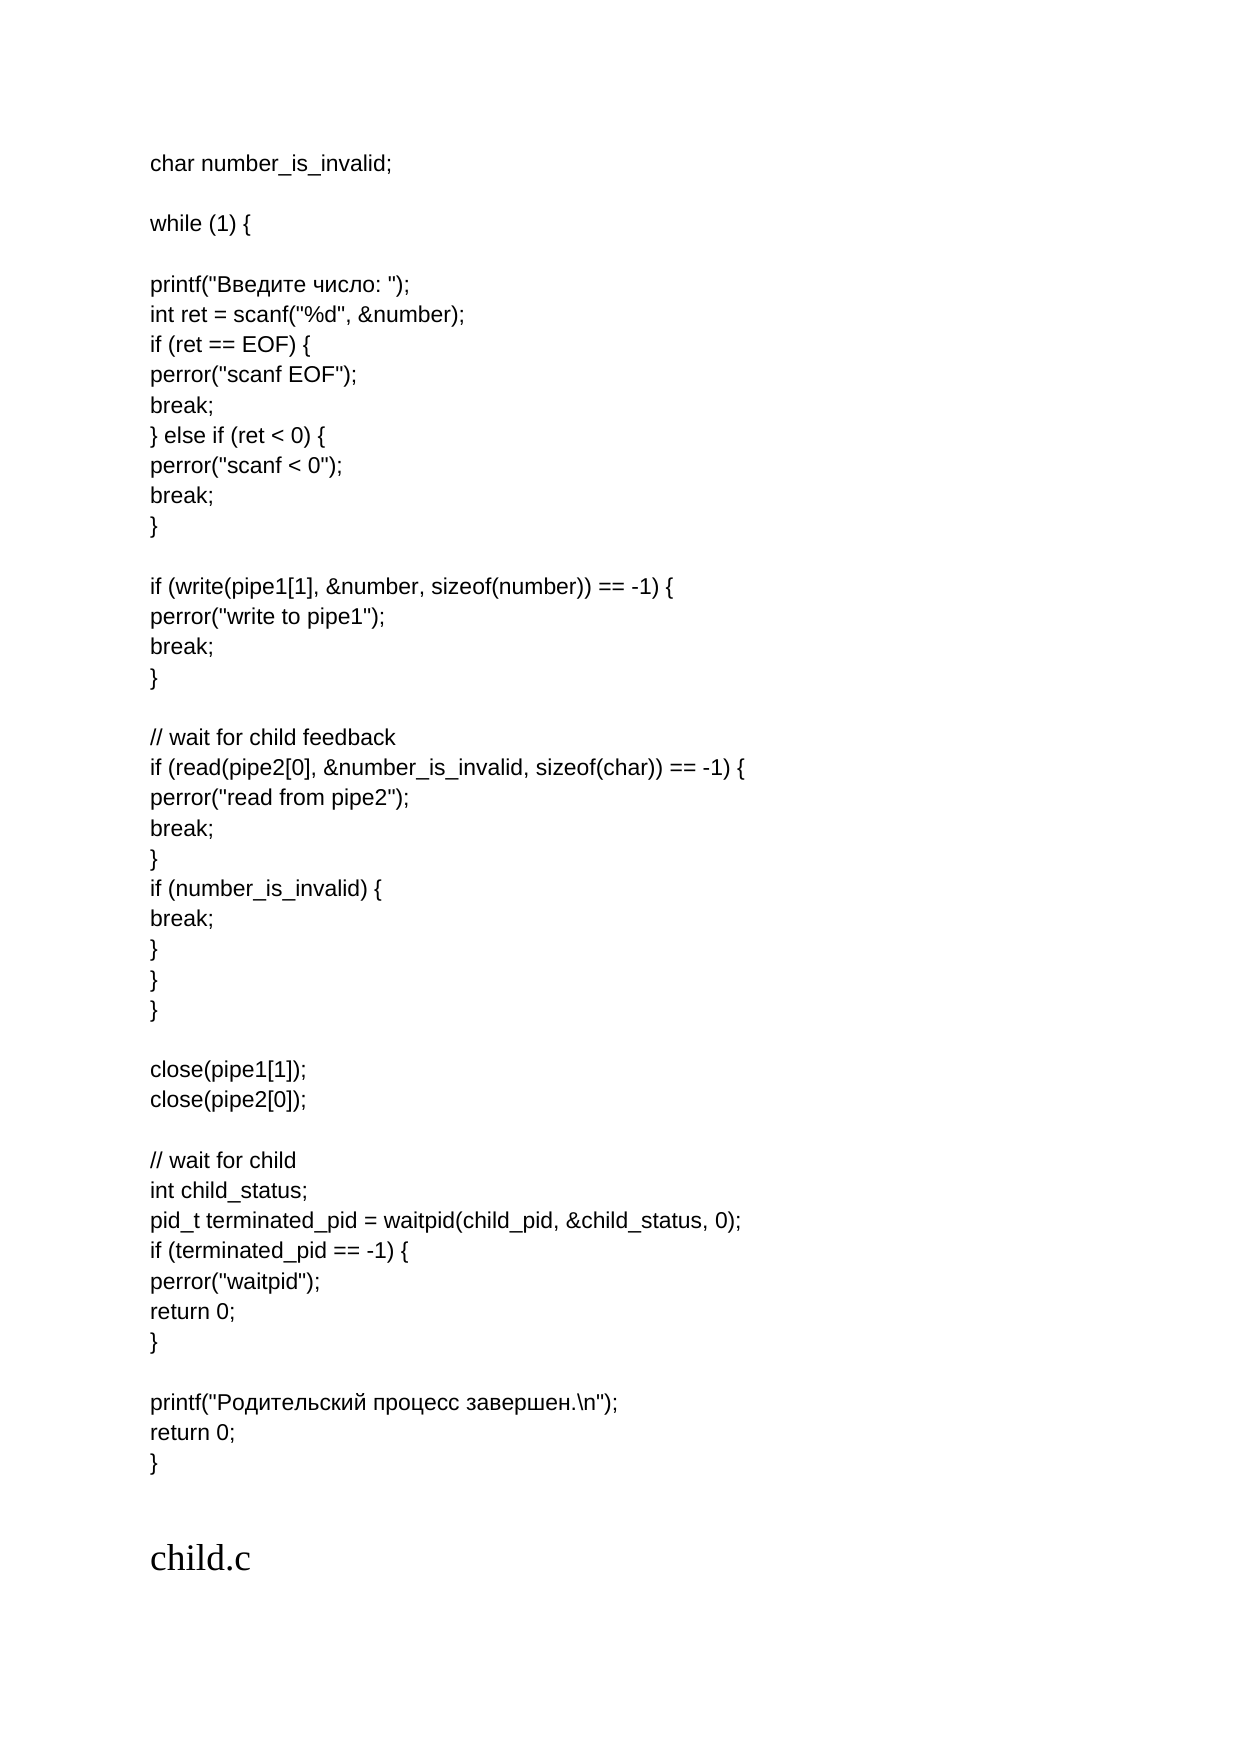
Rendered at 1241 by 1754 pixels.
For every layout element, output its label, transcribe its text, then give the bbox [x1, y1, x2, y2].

table_cell char number_is_invalid; while (1) { printf("Введите число: "); int ret = scanf("%d", &number); if (ret == EOF) { perror("scanf EOF"); break; } else if (ret < 0) { perror("scanf < 0"); break; } if (write(pipe1[1], &number, sizeof(number)) == -1) { perror("write to pipe1"); break; } // wait for child feedback if (read(pipe2[0], &number_is_invalid, sizeof(char)) == -1) { perror("read from pipe2"); break; } if (number_is_invalid) { break; } } } close(pipe1[1]); close(pipe2[0]); // wait for child int child_status; pid_t terminated_pid = waitpid(child_pid, &child_status, 0); if (terminated_pid == -1) { perror("waitpid"); return 0; } printf("Родительский процесс завершен.\n"); return 0; } [150, 150, 1090, 1536]
table_cell child.c [150, 1536, 1090, 1579]
